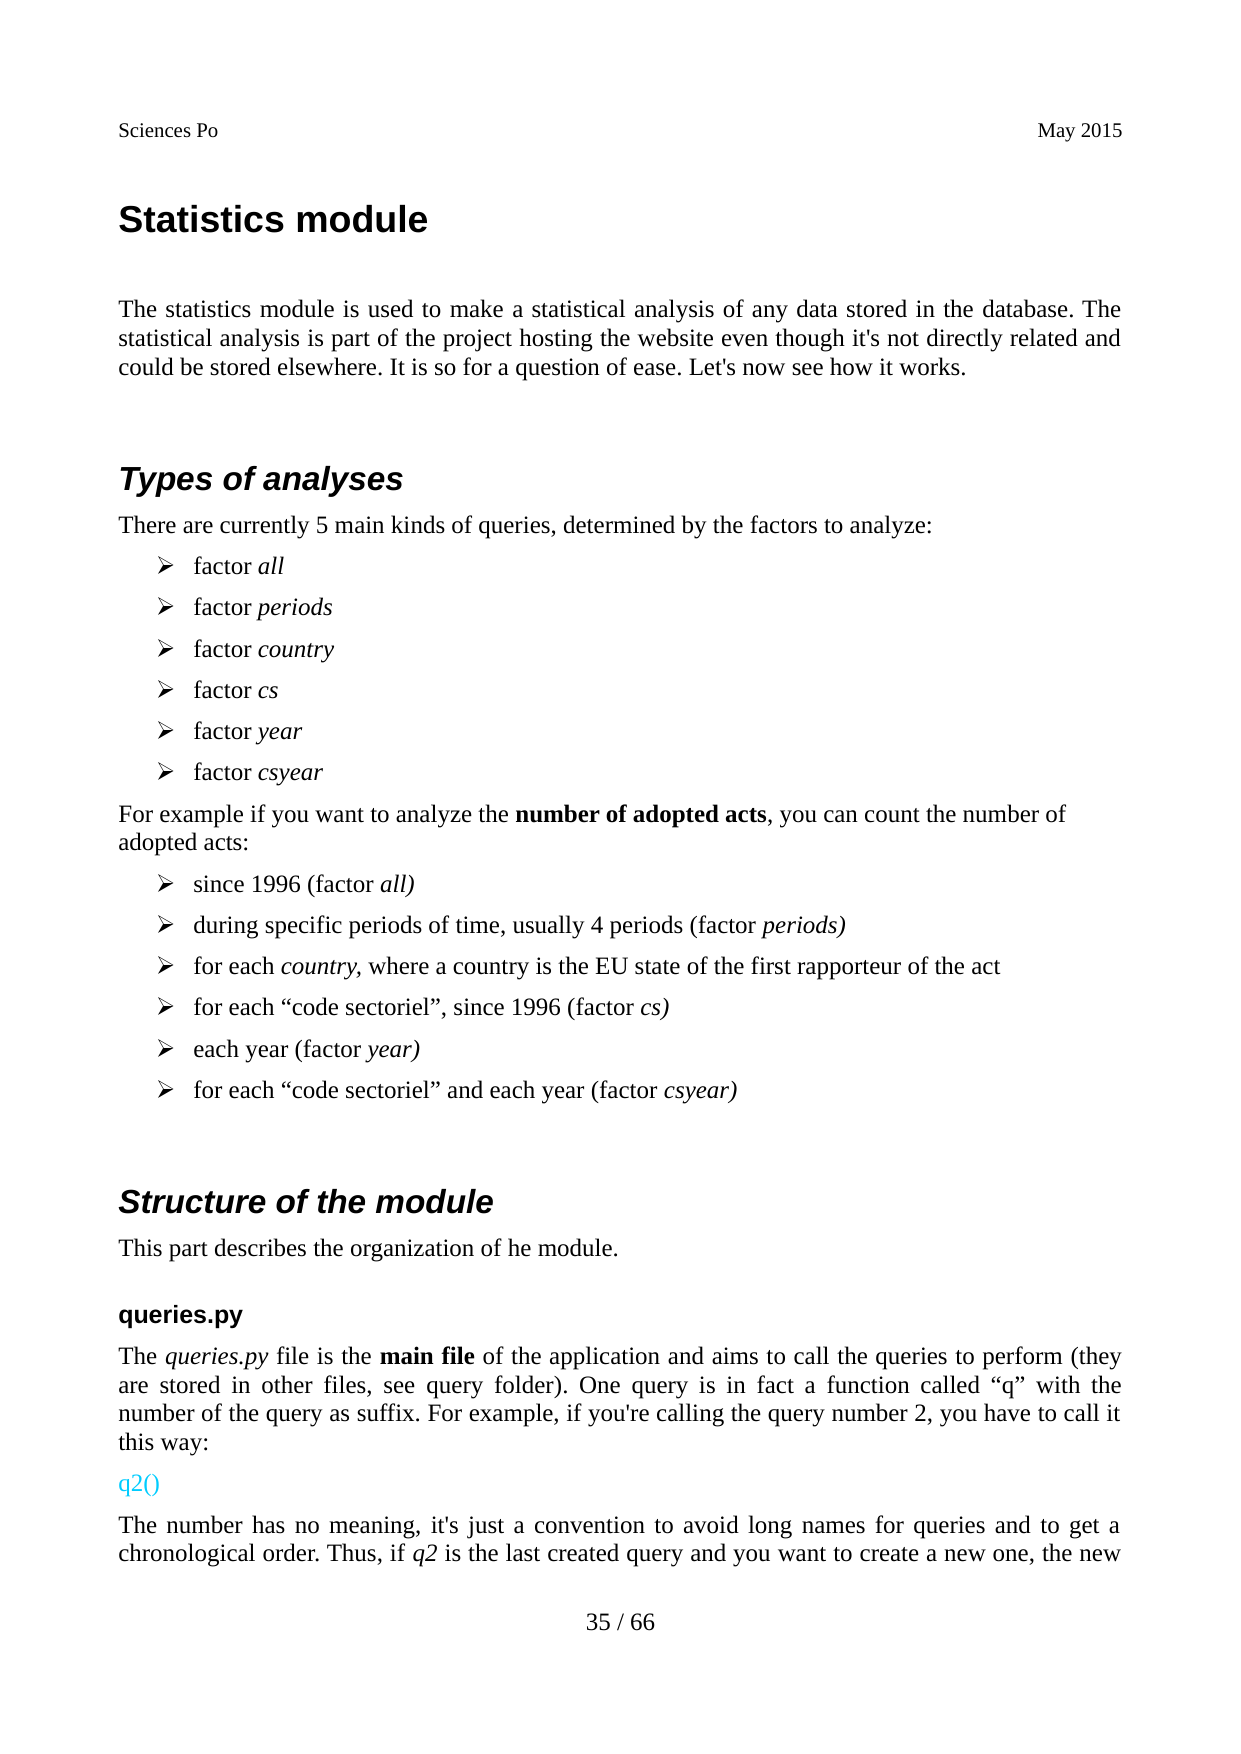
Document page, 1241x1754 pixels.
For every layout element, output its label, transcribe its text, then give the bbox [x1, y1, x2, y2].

list factor cs [156, 675, 1122, 704]
list each year (factor year) [156, 1034, 1122, 1062]
text For example if you want to analyze the number of adopted acts, you can count the number of adopted acts: [118, 799, 1122, 856]
list factor all [156, 551, 1122, 580]
subtitle Structure of the module [118, 1182, 1122, 1221]
list factor csyear [156, 757, 1122, 786]
text q2() [118, 1468, 1122, 1497]
subtitle Statistics module [118, 197, 1122, 240]
text The statistics module is used to make a statistical analysis of any data stored in the database. The statistical analysis is part of the project hosting the website even though it's not directly related and could be stored elsewhere. It is so for a question of ease. Let's now see how it works. [118, 294, 1122, 380]
text The number has no meaning, it's just a convention to avoid long names for queries and to get a chronological order. Thus, if q2 is the last created query and you want to create a new one, the new [118, 1510, 1122, 1567]
list for each country, where a country is the EU state of the first rapporteur of the act [156, 951, 1122, 980]
list factor periods [156, 592, 1122, 621]
list during specific periods of time, usually 4 periods (factor periods) [156, 910, 1122, 939]
list for each “code sectoriel”, since 1996 (factor cs) [156, 992, 1122, 1021]
list for each “code sectoriel” and each year (factor csyear) [156, 1075, 1122, 1104]
text The queries.py file is the main file of the application and aims to call the queries to perform (they are stored in other files, see query folder). One query is in fact a function called “q” with the number of the query as suffix. For example, if you're calling the query number 2, you have to call it this way: [118, 1341, 1122, 1456]
list factor country [156, 634, 1122, 662]
subtitle Types of analyses [118, 459, 1122, 497]
subtitle queries.py [118, 1300, 1122, 1328]
list factor year [156, 716, 1122, 745]
list since 1996 (factor all) [156, 869, 1122, 897]
text This part describes the organization of he module. [118, 1233, 1122, 1262]
text There are currently 5 main kinds of queries, determined by the factors to analyze: [118, 510, 1122, 539]
